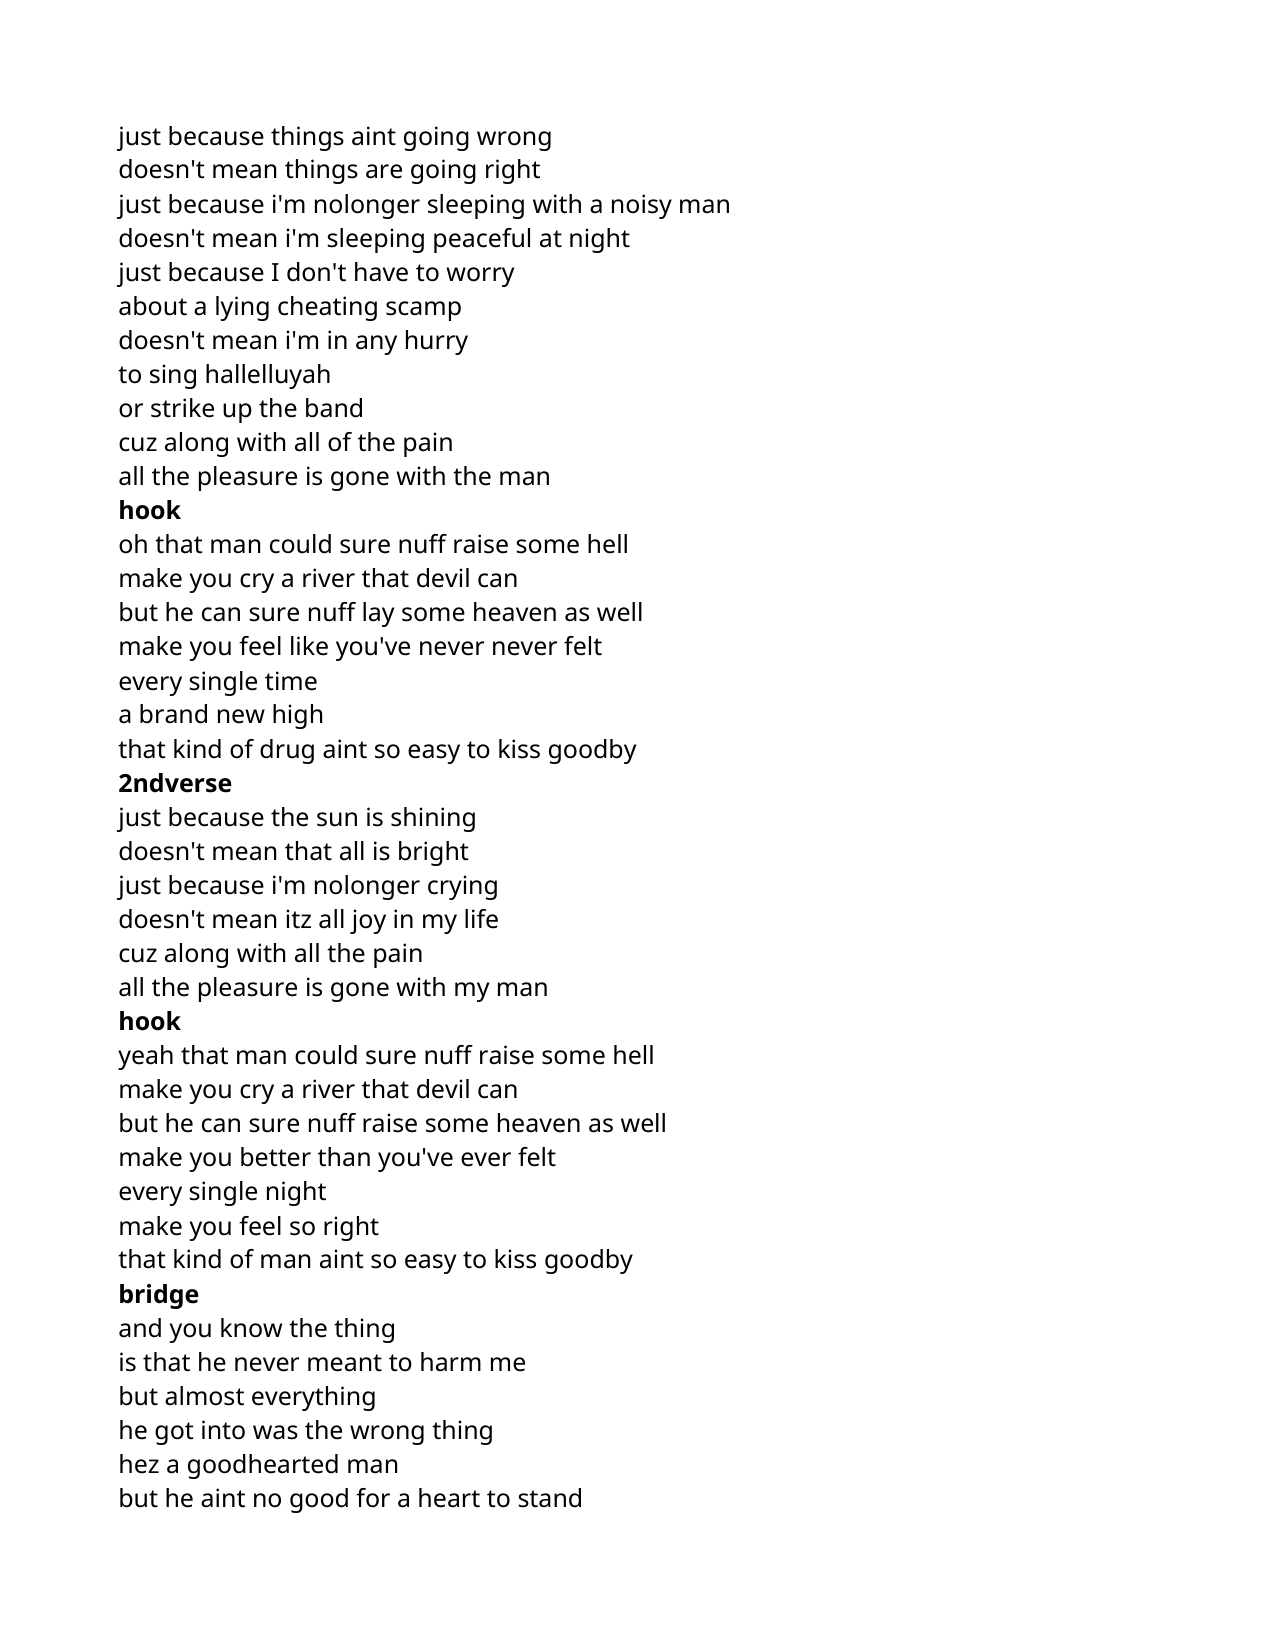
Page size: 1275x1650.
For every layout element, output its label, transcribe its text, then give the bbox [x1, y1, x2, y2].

text but he aint no good for a heart to stand [118, 1481, 1157, 1515]
text just because i'm nolonger crying [118, 867, 1157, 902]
text doesn't mean things are going right [118, 152, 1157, 186]
text make you feel so right [118, 1208, 1157, 1242]
text 2ndverse [118, 765, 1157, 799]
text just because I don't have to worry [118, 254, 1157, 288]
text every single night [118, 1174, 1157, 1208]
text bridge [118, 1276, 1157, 1310]
text but he can sure nuff raise some heaven as well [118, 1106, 1157, 1140]
text oh that man could sure nuff raise some hell [118, 527, 1157, 561]
text that kind of drug aint so easy to kiss goodby [118, 731, 1157, 765]
text to sing hallelluyah [118, 357, 1157, 391]
text just because things aint going wrong [118, 118, 1157, 152]
text make you cry a river that devil can [118, 1072, 1157, 1106]
text he got into was the wrong thing [118, 1412, 1157, 1447]
text but he can sure nuff lay some heaven as well [118, 595, 1157, 629]
text doesn't mean i'm sleeping peaceful at night [118, 220, 1157, 254]
text doesn't mean that all is bright [118, 833, 1157, 867]
text every single time [118, 663, 1157, 697]
text is that he never meant to harm me [118, 1344, 1157, 1378]
text make you feel like you've never never felt [118, 629, 1157, 663]
text cuz along with all the pain [118, 936, 1157, 970]
text doesn't mean itz all joy in my life [118, 902, 1157, 936]
text that kind of man aint so easy to kiss goodby [118, 1242, 1157, 1276]
text hook [118, 1004, 1157, 1038]
text make you cry a river that devil can [118, 561, 1157, 595]
text just because i'm nolonger sleeping with a noisy man [118, 186, 1157, 220]
text all the pleasure is gone with my man [118, 970, 1157, 1004]
text hez a goodhearted man [118, 1447, 1157, 1481]
text a brand new high [118, 697, 1157, 731]
text or strike up the band [118, 391, 1157, 425]
text make you better than you've ever felt [118, 1140, 1157, 1174]
text yeah that man could sure nuff raise some hell [118, 1038, 1157, 1072]
text all the pleasure is gone with the man [118, 459, 1157, 493]
text doesn't mean i'm in any hurry [118, 322, 1157, 357]
text but almost everything [118, 1378, 1157, 1412]
text and you know the thing [118, 1310, 1157, 1344]
text about a lying cheating scamp [118, 288, 1157, 322]
text cuz along with all of the pain [118, 425, 1157, 459]
text just because the sun is shining [118, 799, 1157, 833]
text hook [118, 493, 1157, 527]
